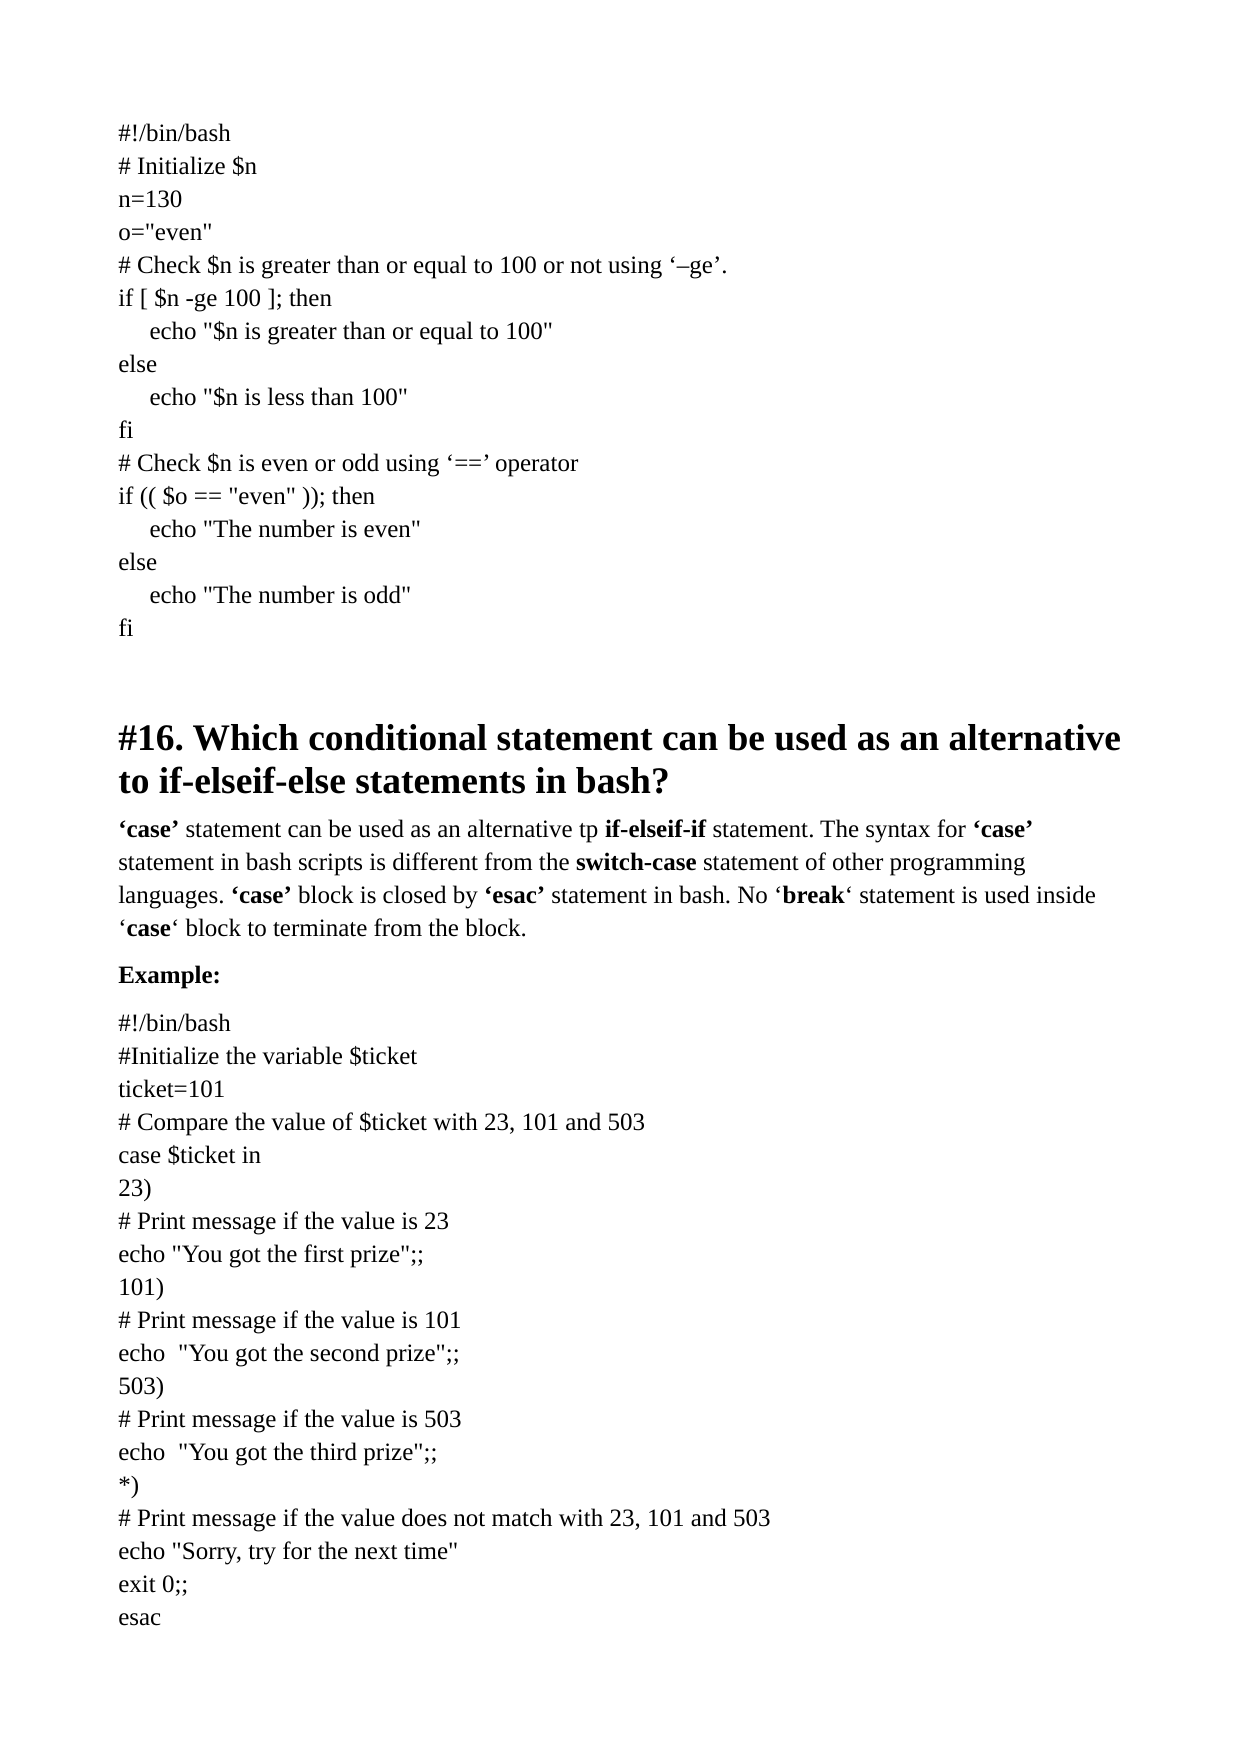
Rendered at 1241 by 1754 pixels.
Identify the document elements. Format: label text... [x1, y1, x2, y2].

text ‘case’ statement can be used as an alternative tp if-elseif-if statement. The syntax for ‘case’ statement in bash scripts is different from the switch-case statement of other programming languages. ‘case’ block is closed by ‘esac’ statement in bash. No ‘break‘ statement is used inside ‘case‘ block to terminate from the block. [118, 814, 1122, 941]
text Example: [118, 960, 1122, 989]
text #!/bin/bash #Initialize the variable $ticket ticket=101 # Compare the value of $ticket with 23, 101 and 503 case $ticket in 23) # Print message if the value is 23 echo "You got the first prize";; 101) # Print message if the value is 101 echo "You got the second prize";; 503) # Print message if the value is 503 echo "You got the third prize";; *) # Print message if the value does not match with 23, 101 and 503 echo "Sorry, try for the next time" exit 0;; esac [118, 1008, 1122, 1631]
subtitle #16. Which conditional statement can be used as an alternative to if-elseif-else statements in bash? [118, 715, 1122, 801]
text #!/bin/bash # Initialize $n n=130 o="even" # Check $n is greater than or equal to 100 or not using ‘–ge’. if [ $n -ge 100 ]; then echo "$n is greater than or equal to 100" else echo "$n is less than 100" fi # Check $n is even or odd using ‘==’ operator if (( $o == "even" )); then echo "The number is even" else echo "The number is odd" fi [118, 118, 1122, 642]
